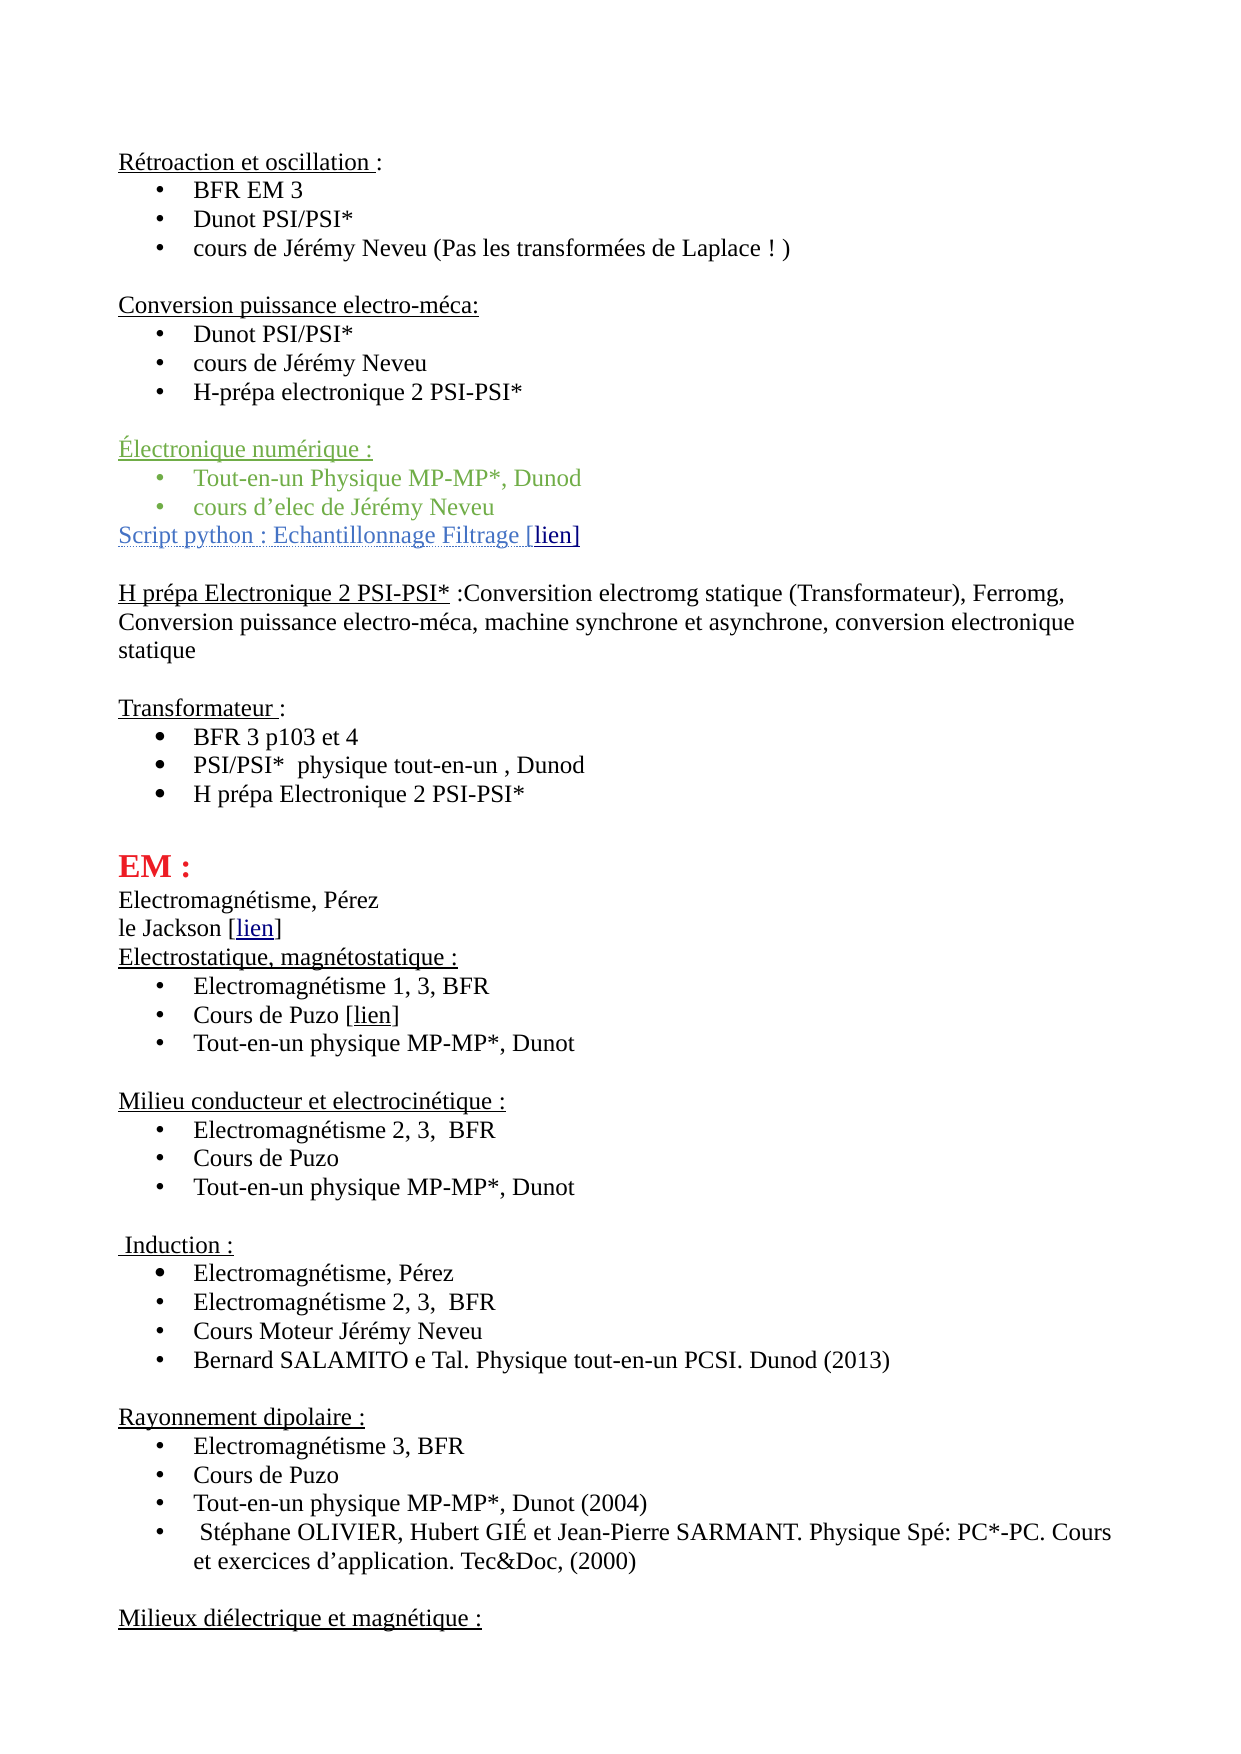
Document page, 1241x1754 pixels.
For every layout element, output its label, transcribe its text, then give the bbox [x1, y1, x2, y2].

list Cours de Puzo [156, 1460, 1122, 1488]
list Dunot PSI/PSI* [156, 204, 1122, 233]
list Stéphane OLIVIER, Hubert GIÉ et Jean-Pierre SARMANT. Physique Spé: PC*-PC. Cours et exercices d’application. Tec&Doc, (2000) [156, 1517, 1122, 1575]
list Electromagnétisme 2, 3, BFR [156, 1115, 1122, 1143]
list Cours de Puzo [lien] [156, 1000, 1122, 1028]
text EM : [118, 846, 1122, 885]
text H prépa Electronique 2 PSI-PSI* :Conversition electromg statique (Transformateur), Ferromg, Conversion puissance electro-méca, machine synchrone et asynchrone, conversion electronique statique [118, 578, 1122, 664]
list BFR 3 p103 et 4 [156, 722, 1122, 751]
text Électronique numérique : [118, 434, 1122, 463]
text Script python : Echantillonnage Filtrage [lien] [118, 521, 1122, 549]
list cours de Jérémy Neveu [156, 348, 1122, 377]
text Electromagnétisme, Pérez [118, 885, 1122, 913]
list cours de Jérémy Neveu (Pas les transformées de Laplace ! ) [156, 233, 1122, 262]
text Electrostatique, magnétostatique : [118, 942, 1122, 971]
list Bernard SALAMITO e Tal. Physique tout-en-un PCSI. Dunod (2013) [156, 1345, 1122, 1373]
list Electromagnétisme 2, 3, BFR [156, 1287, 1122, 1316]
text Transformateur : [118, 693, 1122, 722]
text Milieux diélectrique et magnétique : [118, 1603, 1122, 1632]
list H-prépa electronique 2 PSI-PSI* [156, 377, 1122, 406]
list H prépa Electronique 2 PSI-PSI* [156, 779, 1122, 808]
text Conversion puissance electro-méca: [118, 291, 1122, 319]
list cours d’elec de Jérémy Neveu [156, 492, 1122, 521]
list Electromagnétisme 1, 3, BFR [156, 971, 1122, 1000]
list Tout-en-un physique MP-MP*, Dunot [156, 1172, 1122, 1201]
list PSI/PSI* physique tout-en-un , Dunod [156, 751, 1122, 779]
list Cours de Puzo [156, 1143, 1122, 1172]
list BFR EM 3 [156, 176, 1122, 204]
list Tout-en-un physique MP-MP*, Dunot [156, 1028, 1122, 1057]
text Rayonnement dipolaire : [118, 1402, 1122, 1431]
text Rétroaction et oscillation : [118, 147, 1122, 176]
list Tout-en-un Physique MP-MP*, Dunod [156, 463, 1122, 492]
list Tout-en-un physique MP-MP*, Dunot (2004) [156, 1488, 1122, 1517]
text Milieu conducteur et electrocinétique : [118, 1086, 1122, 1115]
text le Jackson [lien] [118, 913, 1122, 942]
list Electromagnétisme, Pérez [156, 1258, 1122, 1287]
list Cours Moteur Jérémy Neveu [156, 1316, 1122, 1345]
text Induction : [118, 1230, 1122, 1258]
list Dunot PSI/PSI* [156, 319, 1122, 348]
list Electromagnétisme 3, BFR [156, 1431, 1122, 1460]
